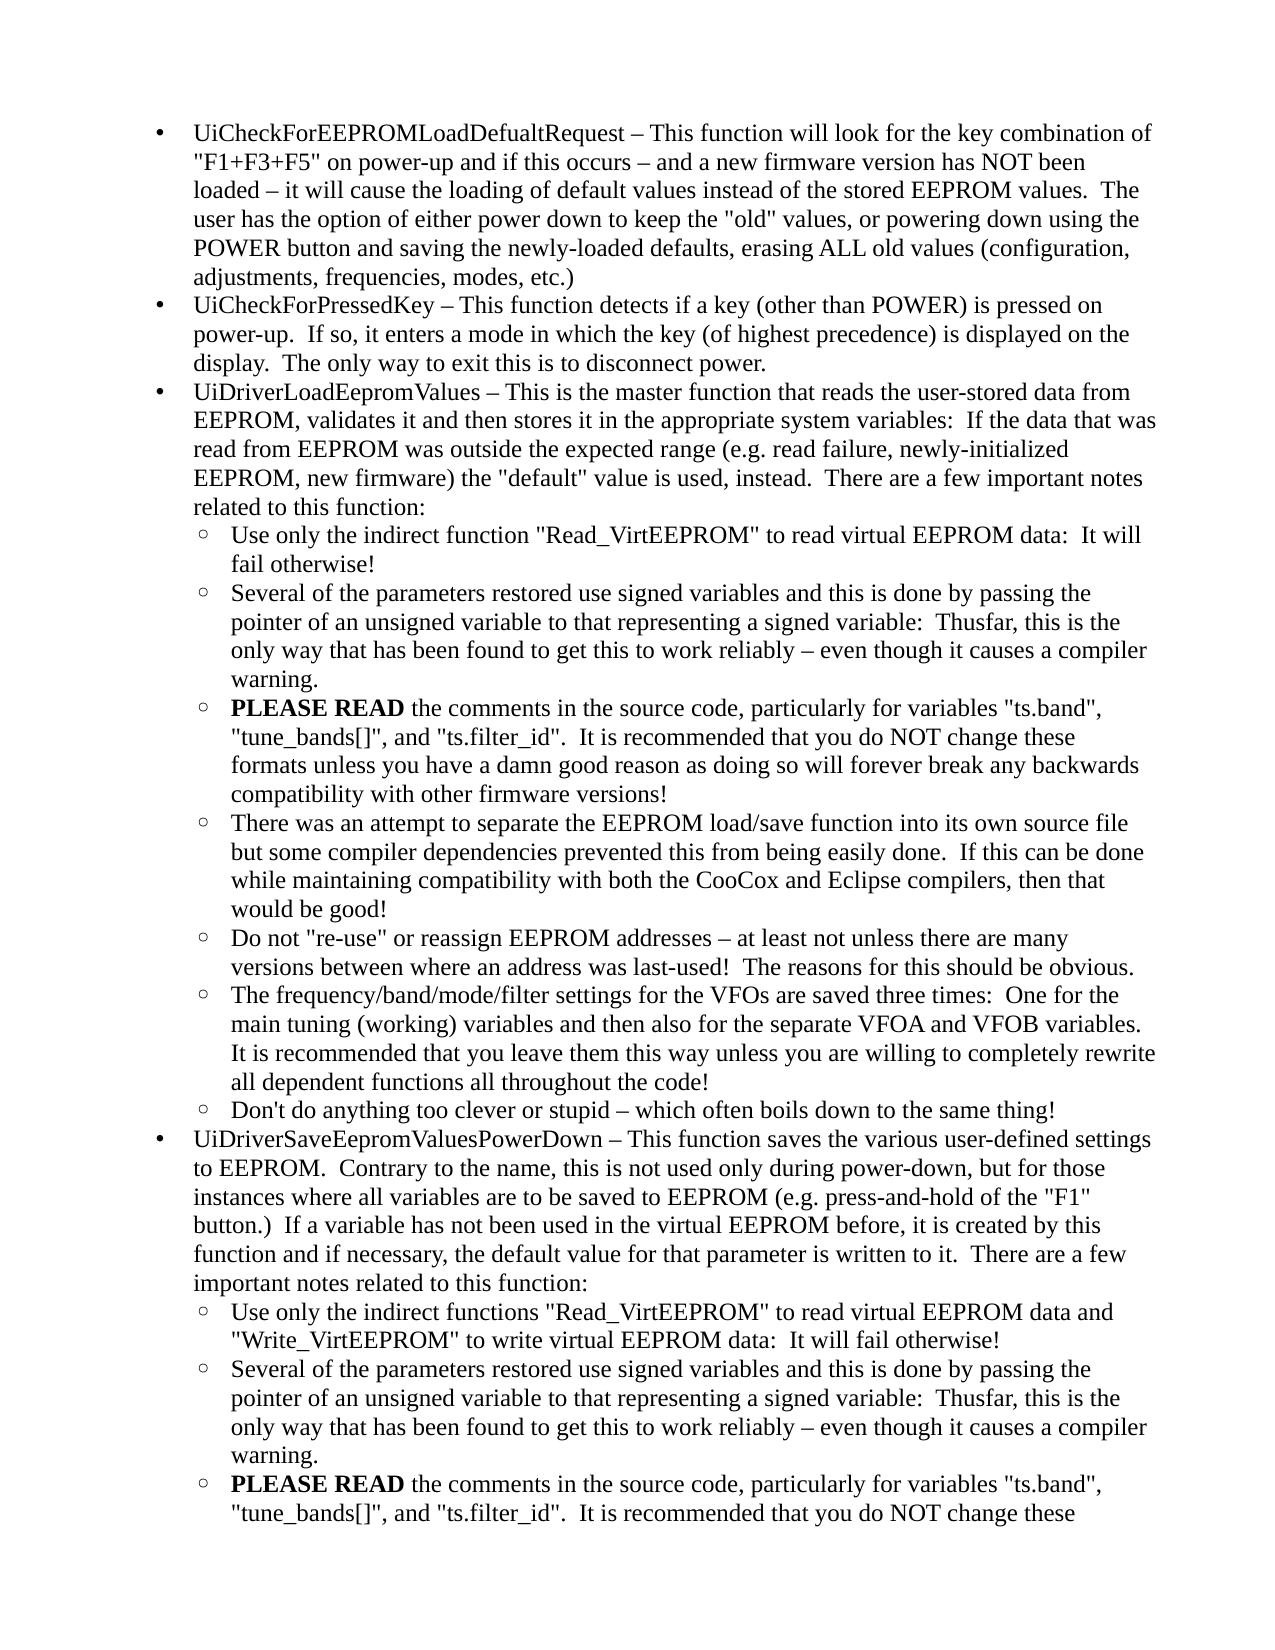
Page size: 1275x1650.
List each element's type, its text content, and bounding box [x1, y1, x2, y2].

list Use only the indirect functions "Read_VirtEEPROM" to read virtual EEPROM data and "Write_VirtEEPROM" to write virtual EEPROM data: It will fail otherwise! [193, 1297, 1157, 1354]
list UiDriverSaveEepromValuesPowerDown – This function saves the various user-defined settings to EEPROM. Contrary to the name, this is not used only during power-down, but for those instances where all variables are to be saved to EEPROM (e.g. press-and-hold of the "F1" button.) If a variable has not been used in the virtual EEPROM before, it is created by this function and if necessary, the default value for that parameter is written to it. There are a few important notes related to this function: [156, 1124, 1157, 1297]
list The frequency/band/mode/filter settings for the VFOs are saved three times: One for the main tuning (working) variables and then also for the separate VFOA and VFOB variables. It is recommended that you leave them this way unless you are willing to completely rewrite all dependent functions all throughout the code! [193, 981, 1157, 1096]
list There was an attempt to separate the EEPROM load/save function into its own source file but some compiler dependencies prevented this from being easily done. If this can be done while maintaining compatibility with both the CooCox and Eclipse compilers, then that would be good! [193, 808, 1157, 923]
list Don't do anything too clever or stupid – which often boils down to the same thing! [193, 1096, 1157, 1124]
list UiCheckForPressedKey – This function detects if a key (other than POWER) is pressed on power-up. If so, it enters a mode in which the key (of highest precedence) is displayed on the display. The only way to exit this is to disconnect power. [156, 291, 1157, 377]
list Several of the parameters restored use signed variables and this is done by passing the pointer of an unsigned variable to that representing a signed variable: Thusfar, this is the only way that has been found to get this to work reliably – even though it causes a compiler warning. [193, 1354, 1157, 1469]
list PLEASE READ the comments in the source code, particularly for variables "ts.band", "tune_bands[]", and "ts.filter_id". It is recommended that you do NOT change these formats unless you have a damn good reason as doing so will forever break any backwards compatibility with other firmware versions! [193, 693, 1157, 808]
list Several of the parameters restored use signed variables and this is done by passing the pointer of an unsigned variable to that representing a signed variable: Thusfar, this is the only way that has been found to get this to work reliably – even though it causes a compiler warning. [193, 578, 1157, 693]
list Do not "re-use" or reassign EEPROM addresses – at least not unless there are many versions between where an address was last-used! The reasons for this should be obvious. [193, 923, 1157, 981]
list Use only the indirect function "Read_VirtEEPROM" to read virtual EEPROM data: It will fail otherwise! [193, 521, 1157, 578]
list UiDriverLoadEepromValues – This is the master function that reads the user-stored data from EEPROM, validates it and then stores it in the appropriate system variables: If the data that was read from EEPROM was outside the expected range (e.g. read failure, newly-initialized EEPROM, new firmware) the "default" value is used, instead. There are a few important notes related to this function: [156, 377, 1157, 521]
list UiCheckForEEPROMLoadDefualtRequest – This function will look for the key combination of "F1+F3+F5" on power-up and if this occurs – and a new firmware version has NOT been loaded – it will cause the loading of default values instead of the stored EEPROM values. The user has the option of either power down to keep the "old" values, or powering down using the POWER button and saving the newly-loaded defaults, erasing ALL old values (configuration, adjustments, frequencies, modes, etc.) [156, 118, 1157, 291]
list PLEASE READ the comments in the source code, particularly for variables "ts.band", "tune_bands[]", and "ts.filter_id". It is recommended that you do NOT change these [193, 1469, 1157, 1527]
